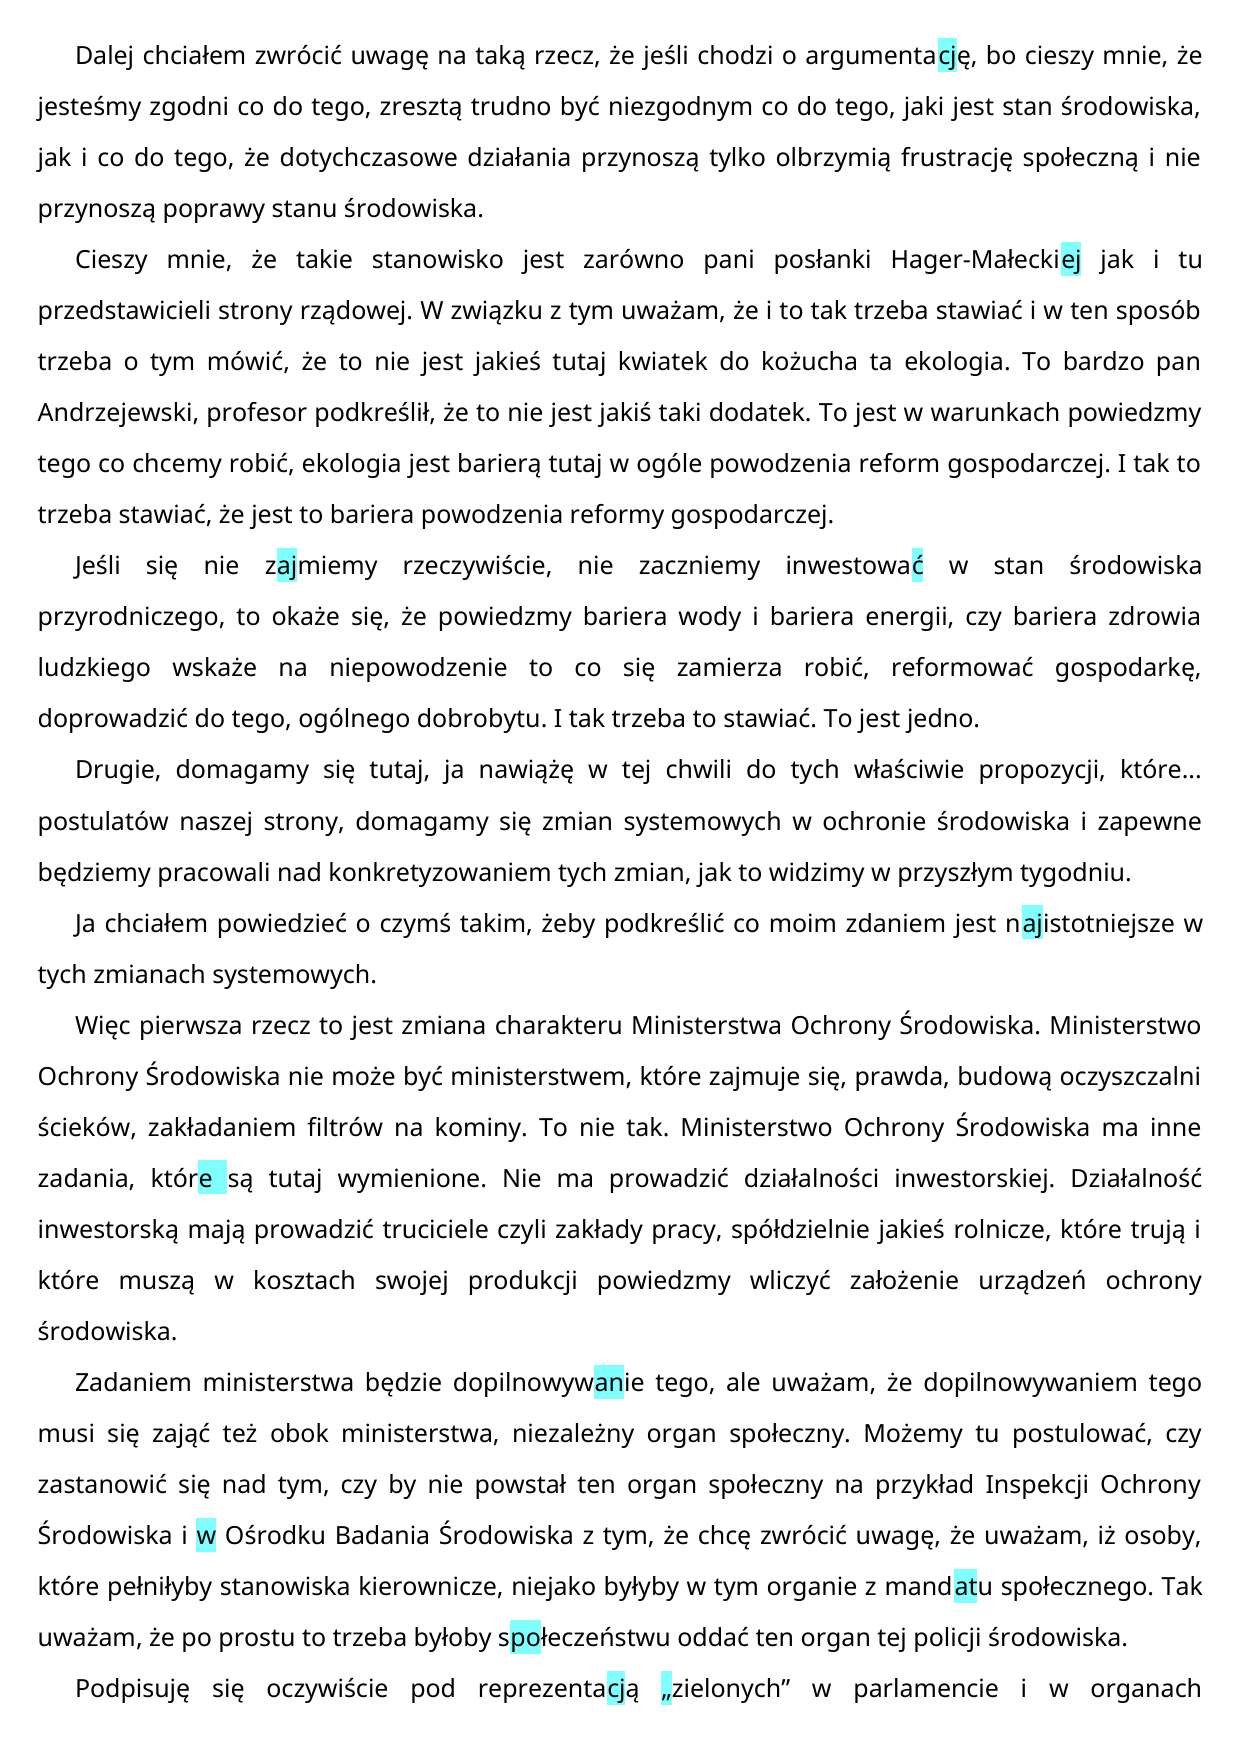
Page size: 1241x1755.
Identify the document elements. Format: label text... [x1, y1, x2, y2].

text Dalej chciałem zwrócić uwagę na taką rzecz, że jeśli chodzi o argumentację, bo cieszy mnie, że jesteśmy zgodni co do tego, zresztą trudno być niezgodnym co do tego, jaki jest stan środowiska, jak i co do tego, że dotychczasowe działania przynoszą tylko olbrzymią frustrację społeczną i nie przynoszą poprawy stanu środowiska. [37, 37, 1203, 225]
text Zadaniem ministerstwa będzie dopilnowywanie tego, ale uważam, że dopilnowywaniem tego musi się zająć też obok ministerstwa, niezależny organ społeczny. Możemy tu postulować, czy zastanowić się nad tym, czy by nie powstał ten organ społeczny na przykład Inspekcji Ochrony Środowiska i w Ośrodku Badania Środowiska z tym, że chcę zwrócić uwagę, że uważam, iż osoby, które pełniłyby stanowiska kierownicze, niejako byłyby w tym organie z mandatu społecznego. Tak uważam, że po prostu to trzeba byłoby społeczeństwu oddać ten organ tej policji środowiska. [37, 1364, 1203, 1654]
text Cieszy mnie, że takie stanowisko jest zarówno pani posłanki Hager-Małeckiej jak i tu przedstawicieli strony rządowej. W związku z tym uważam, że i to tak trzeba stawiać i w ten sposób trzeba o tym mówić, że to nie jest jakieś tutaj kwiatek do kożucha ta ekologia. To bardzo pan Andrzejewski, profesor podkreślił, że to nie jest jakiś taki dodatek. To jest w warunkach powiedzmy tego co chcemy robić, ekologia jest barierą tutaj w ogóle powodzenia reform gospodarczej. I tak to trzeba stawiać, że jest to bariera powodzenia reformy gospodarczej. [37, 242, 1203, 531]
text Jeśli się nie zajmiemy rzeczywiście, nie zaczniemy inwestować w stan środowiska przyrodniczego, to okaże się, że powiedzmy bariera wody i bariera energii, czy bariera zdrowia ludzkiego wskaże na niepowodzenie to co się zamierza robić, reformować gospodarkę, doprowadzić do tego, ogólnego dobrobytu. I tak trzeba to stawiać. To jest jedno. [37, 548, 1203, 735]
text Ja chciałem powiedzieć o czymś takim, żeby podkreślić co moim zdaniem jest najistotniejsze w tych zmianach systemowych. [37, 905, 1203, 990]
text Więc pierwsza rzecz to jest zmiana charakteru Ministerstwa Ochrony Środowiska. Ministerstwo Ochrony Środowiska nie może być ministerstwem, które zajmuje się, prawda, budową oczyszczalni ścieków, zakładaniem filtrów na kominy. To nie tak. Ministerstwo Ochrony Środowiska ma inne zadania, które są tutaj wymienione. Nie ma prowadzić działalności inwestorskiej. Działalność inwestorską mają prowadzić truciciele czyli zakłady pracy, spółdzielnie jakieś rolnicze, które trują i które muszą w kosztach swojej produkcji powiedzmy wliczyć założenie urządzeń ochrony środowiska. [37, 1007, 1203, 1348]
text Podpisuję się oczywiście pod reprezentacją „zielonych” w parlamencie i w organach [37, 1671, 1203, 1705]
text Drugie, domagamy się tutaj, ja nawiążę w tej chwili do tych właściwie propozycji, które... postulatów naszej strony, domagamy się zmian systemowych w ochronie środowiska i zapewne będziemy pracowali nad konkretyzowaniem tych zmian, jak to widzimy w przyszłym tygodniu. [37, 752, 1203, 888]
